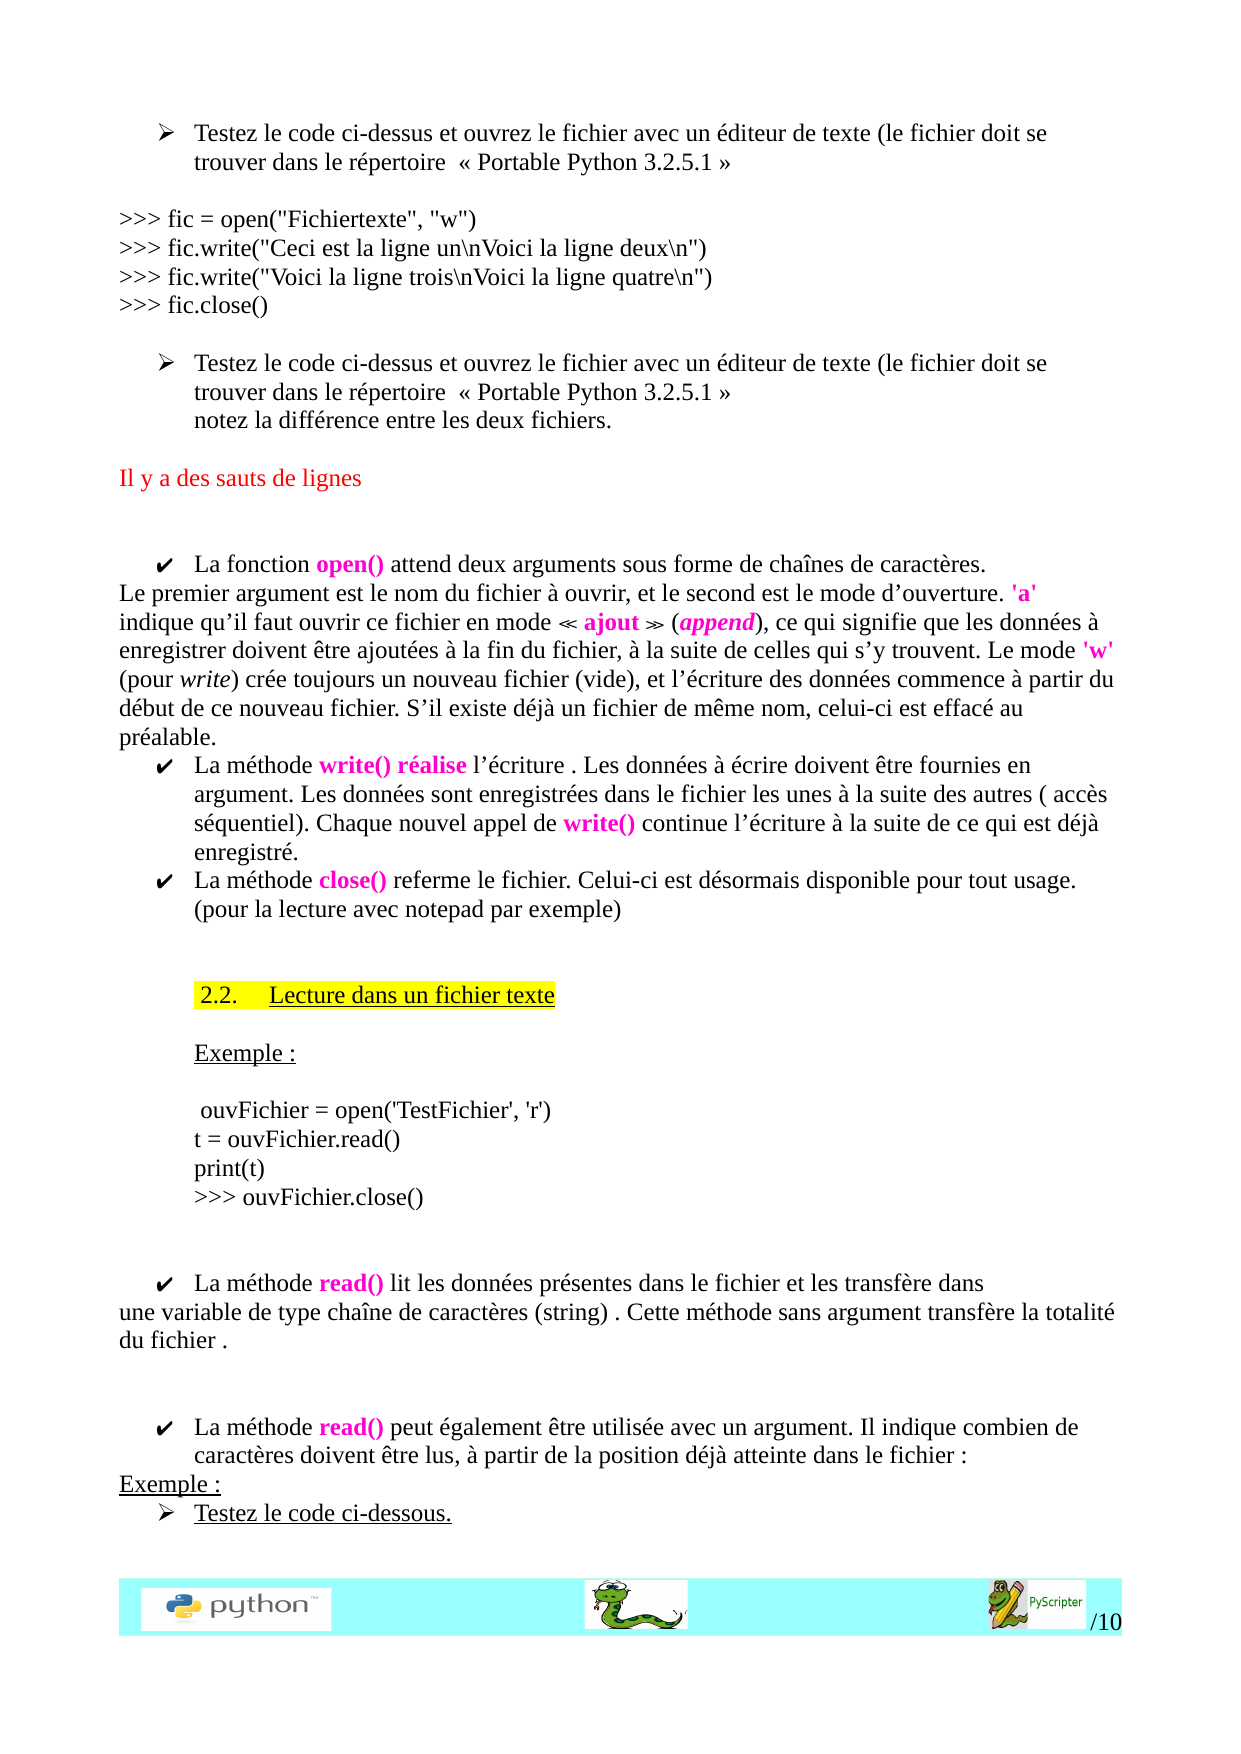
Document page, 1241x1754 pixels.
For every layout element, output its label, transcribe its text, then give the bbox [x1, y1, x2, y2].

text >>> fic.write("Voici la ligne trois\nVoici la ligne quatre\n") [119, 262, 1122, 291]
text >>> fic = open("Fichiertexte", "w") [119, 204, 1122, 233]
list Testez le code ci-dessus et ouvrez le fichier avec un éditeur de texte (le fichier doit se trouver dans le répertoire « Portable Python 3.2.5.1 » [156, 118, 1122, 176]
text >>> fic.write("Ceci est la ligne un\nVoici la ligne deux\n") [119, 233, 1122, 262]
text Exemple : [119, 1038, 1122, 1067]
text >>> ouvFichier.close() [119, 1182, 1122, 1211]
text ouvFichier = open('TestFichier', 'r') [119, 1096, 1122, 1124]
text Il y a des sauts de lignes [119, 463, 1122, 492]
text print(t) [119, 1153, 1122, 1182]
list La méthode write() réalise l’écriture . Les données à écrire doivent être fournies en argument. Les données sont enregistrées dans le fichier les unes à la suite des autres ( accès séquentiel). Chaque nouvel appel de write() continue l’écriture à la suite de ce qui est déjà enregistré. [156, 751, 1122, 866]
text t = ouvFichier.read() [119, 1124, 1122, 1153]
text >>> fic.close() [119, 291, 1122, 319]
picture [584, 1580, 688, 1629]
list Lecture dans un fichier texte [194, 981, 1122, 1009]
list La fonction open() attend deux arguments sous forme de chaînes de caractères. [156, 549, 1122, 578]
text Le premier argument est le nom du fichier à ouvrir, et le second est le mode d’ouverture. 'a' [119, 578, 1122, 607]
text Exemple : [119, 1469, 1122, 1498]
picture [141, 1588, 332, 1631]
list La méthode read() lit les données présentes dans le fichier et les transfère dans [156, 1268, 1122, 1297]
text notez la différence entre les deux fichiers. [119, 406, 1122, 434]
list Testez le code ci-dessous. [156, 1498, 1122, 1527]
text une variable de type chaîne de caractères (string) . Cette méthode sans argument transfère la totalité du fichier . [119, 1297, 1122, 1354]
picture [988, 1580, 1087, 1629]
list Testez le code ci-dessus et ouvrez le fichier avec un éditeur de texte (le fichier doit se trouver dans le répertoire « Portable Python 3.2.5.1 » [156, 348, 1122, 406]
list La méthode close() referme le fichier. Celui-ci est désormais disponible pour tout usage.(pour la lecture avec notepad par exemple) [156, 866, 1122, 923]
list La méthode read() peut également être utilisée avec un argument. Il indique combien de caractères doivent être lus, à partir de la position déjà atteinte dans le fichier : [156, 1412, 1122, 1469]
text indique qu’il faut ouvrir ce fichier en mode ≪ ajout ≫ (append), ce qui signifie que les données à enregistrer doivent être ajoutées à la fin du fichier, à la suite de celles qui s’y trouvent. Le mode 'w' (pour write) crée toujours un nouveau fichier (vide), et l’écriture des données commence à partir du début de ce nouveau fichier. S’il existe déjà un fichier de même nom, celui-ci est effacé au préalable. [119, 607, 1122, 751]
